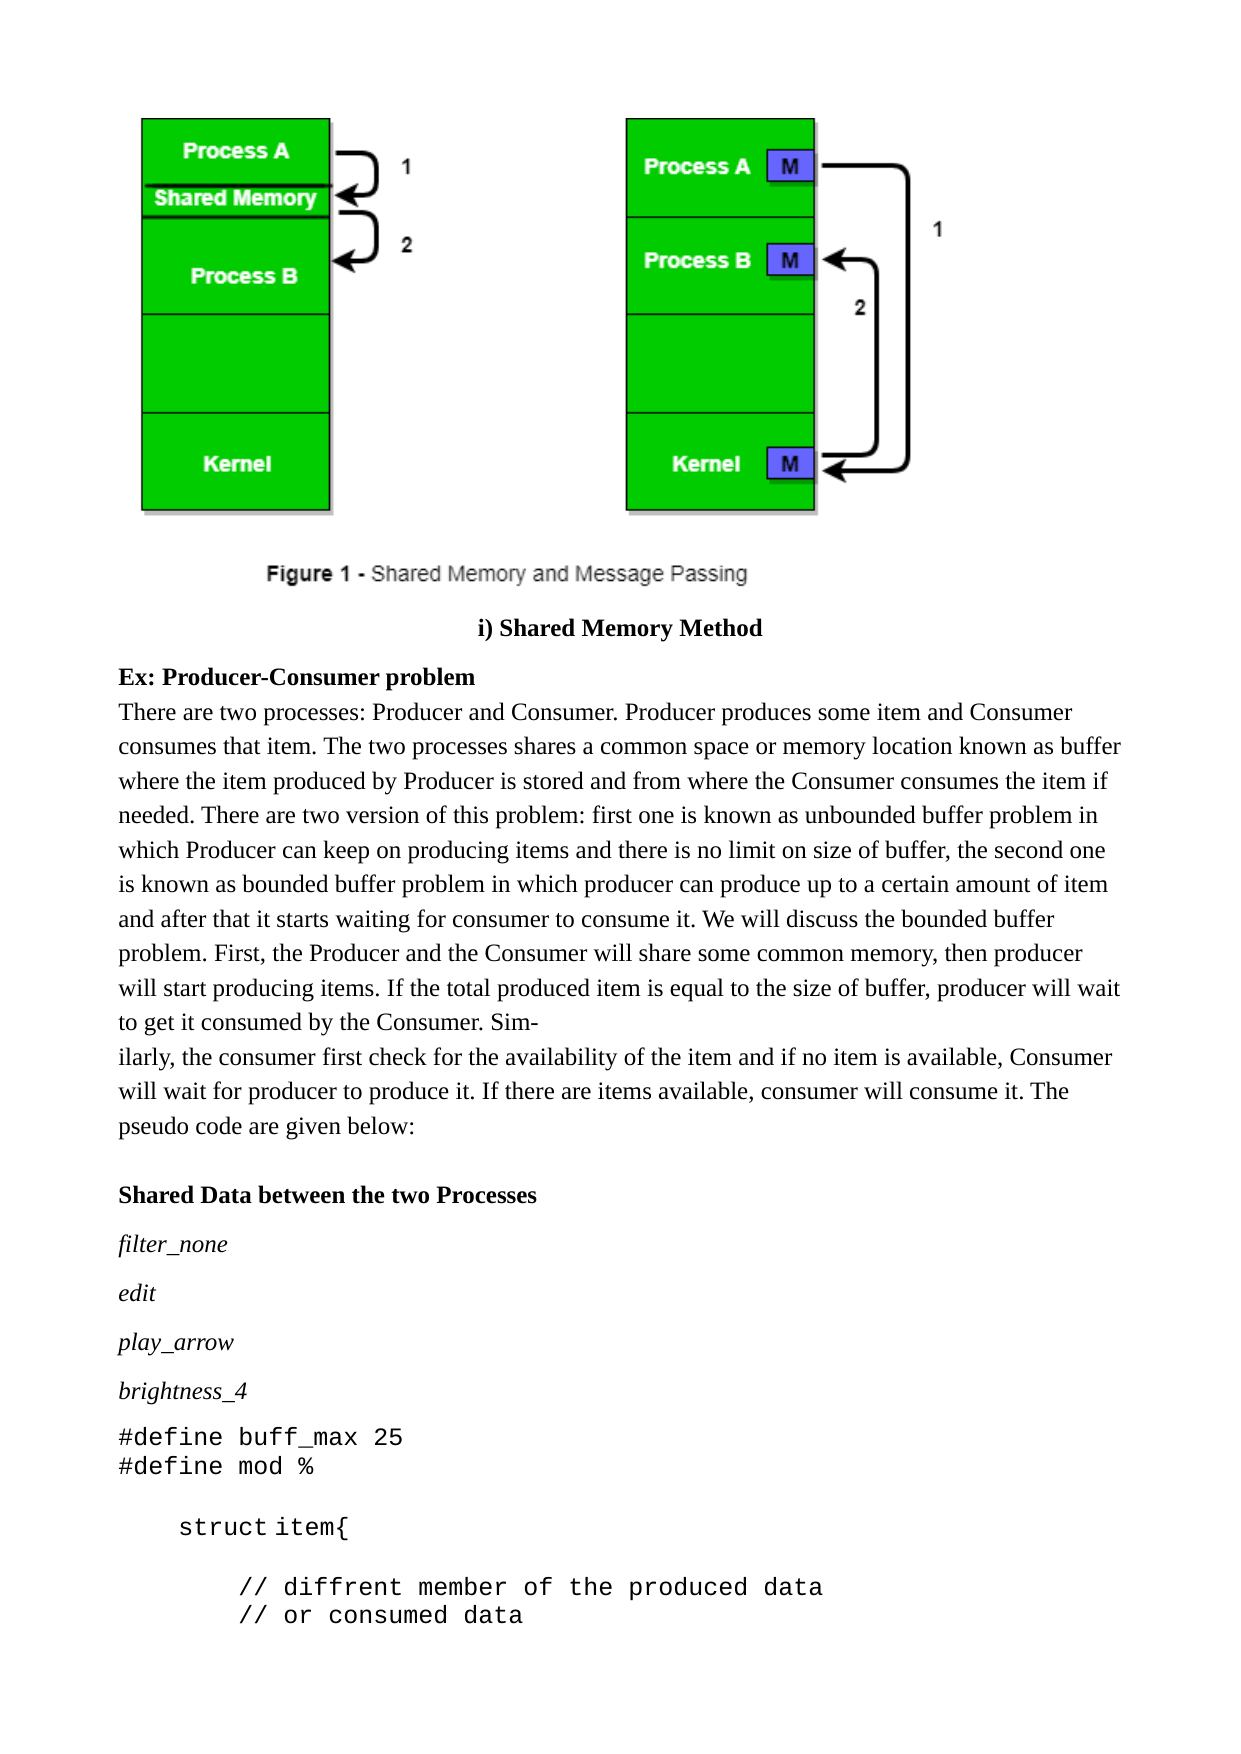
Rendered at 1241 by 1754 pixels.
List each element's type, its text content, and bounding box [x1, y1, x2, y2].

text edit [118, 1278, 1122, 1307]
text play_arrow [118, 1327, 1122, 1356]
text brightness_4 [118, 1376, 1122, 1405]
text i) Shared Memory Method [118, 613, 1122, 642]
text Ex: Producer-Consumer problem There are two processes: Producer and Consumer. Producer produces some item and Consumer consumes that item. The two processes shares a common space or memory location known as buffer where the item produced by Producer is stored and from where the Consumer consumes the item if needed. There are two version of this problem: first one is known as unbounded buffer problem in which Producer can keep on producing items and there is no limit on size of buffer, the second one is known as bounded buffer problem in which producer can produce up to a certain amount of item and after that it starts waiting for consumer to consume it. We will discuss the bounded buffer problem. First, the Producer and the Consumer will share some common memory, then producer will start producing items. If the total produced item is equal to the size of buffer, producer will wait to get it consumed by the Consumer. Sim- ilarly, the consumer first check for the availability of the item and if no item is available, Consumer will wait for producer to produce it. If there are items available, consumer will consume it. The pseudo code are given below: Shared Data between the two Processes [118, 662, 1122, 1208]
table_header #define buff_max 25 #define mod % struct item{ // diffrent member of the produced data // or consumed data [118, 1425, 944, 1631]
text filter_none [118, 1229, 1122, 1257]
picture [118, 118, 959, 594]
